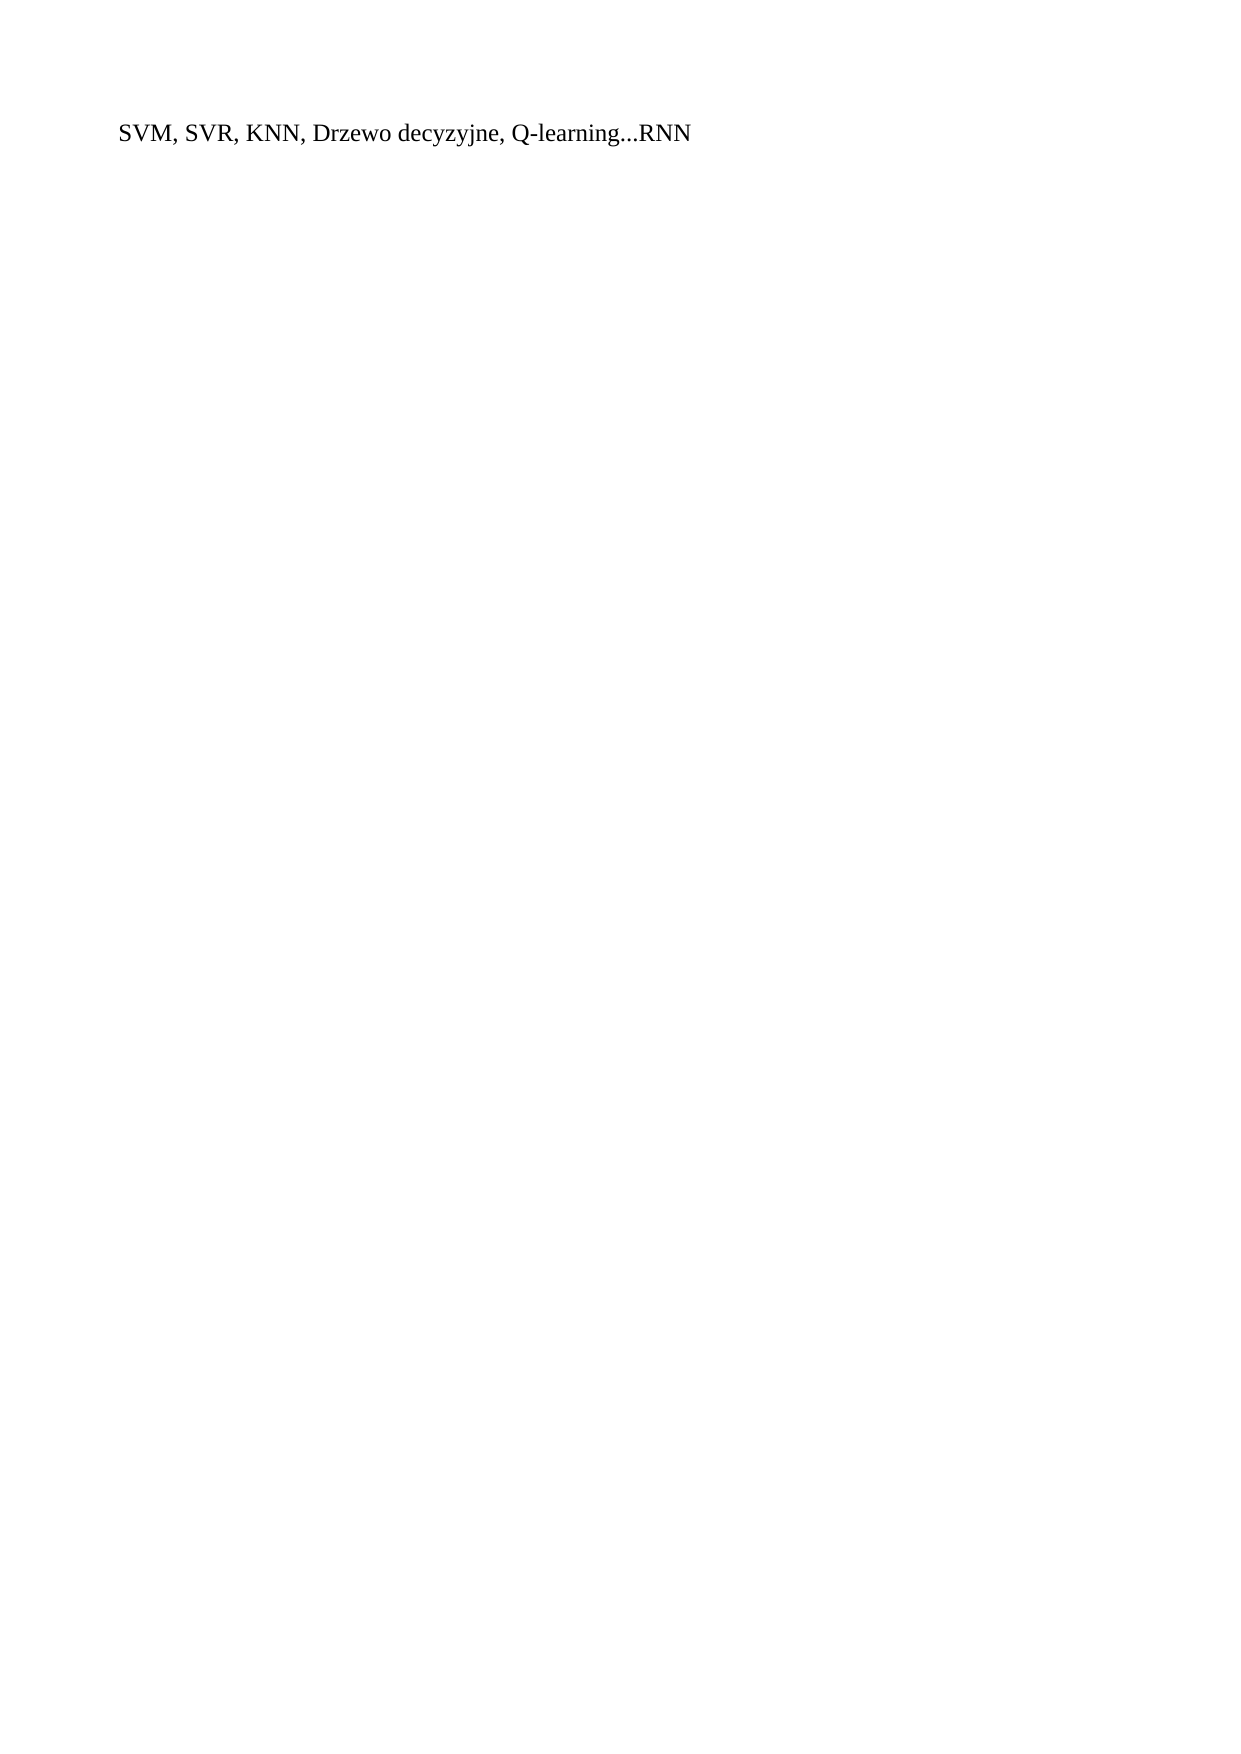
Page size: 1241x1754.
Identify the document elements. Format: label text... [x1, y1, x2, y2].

text SVM, SVR, KNN, Drzewo decyzyjne, Q-learning...RNN [118, 118, 1122, 147]
